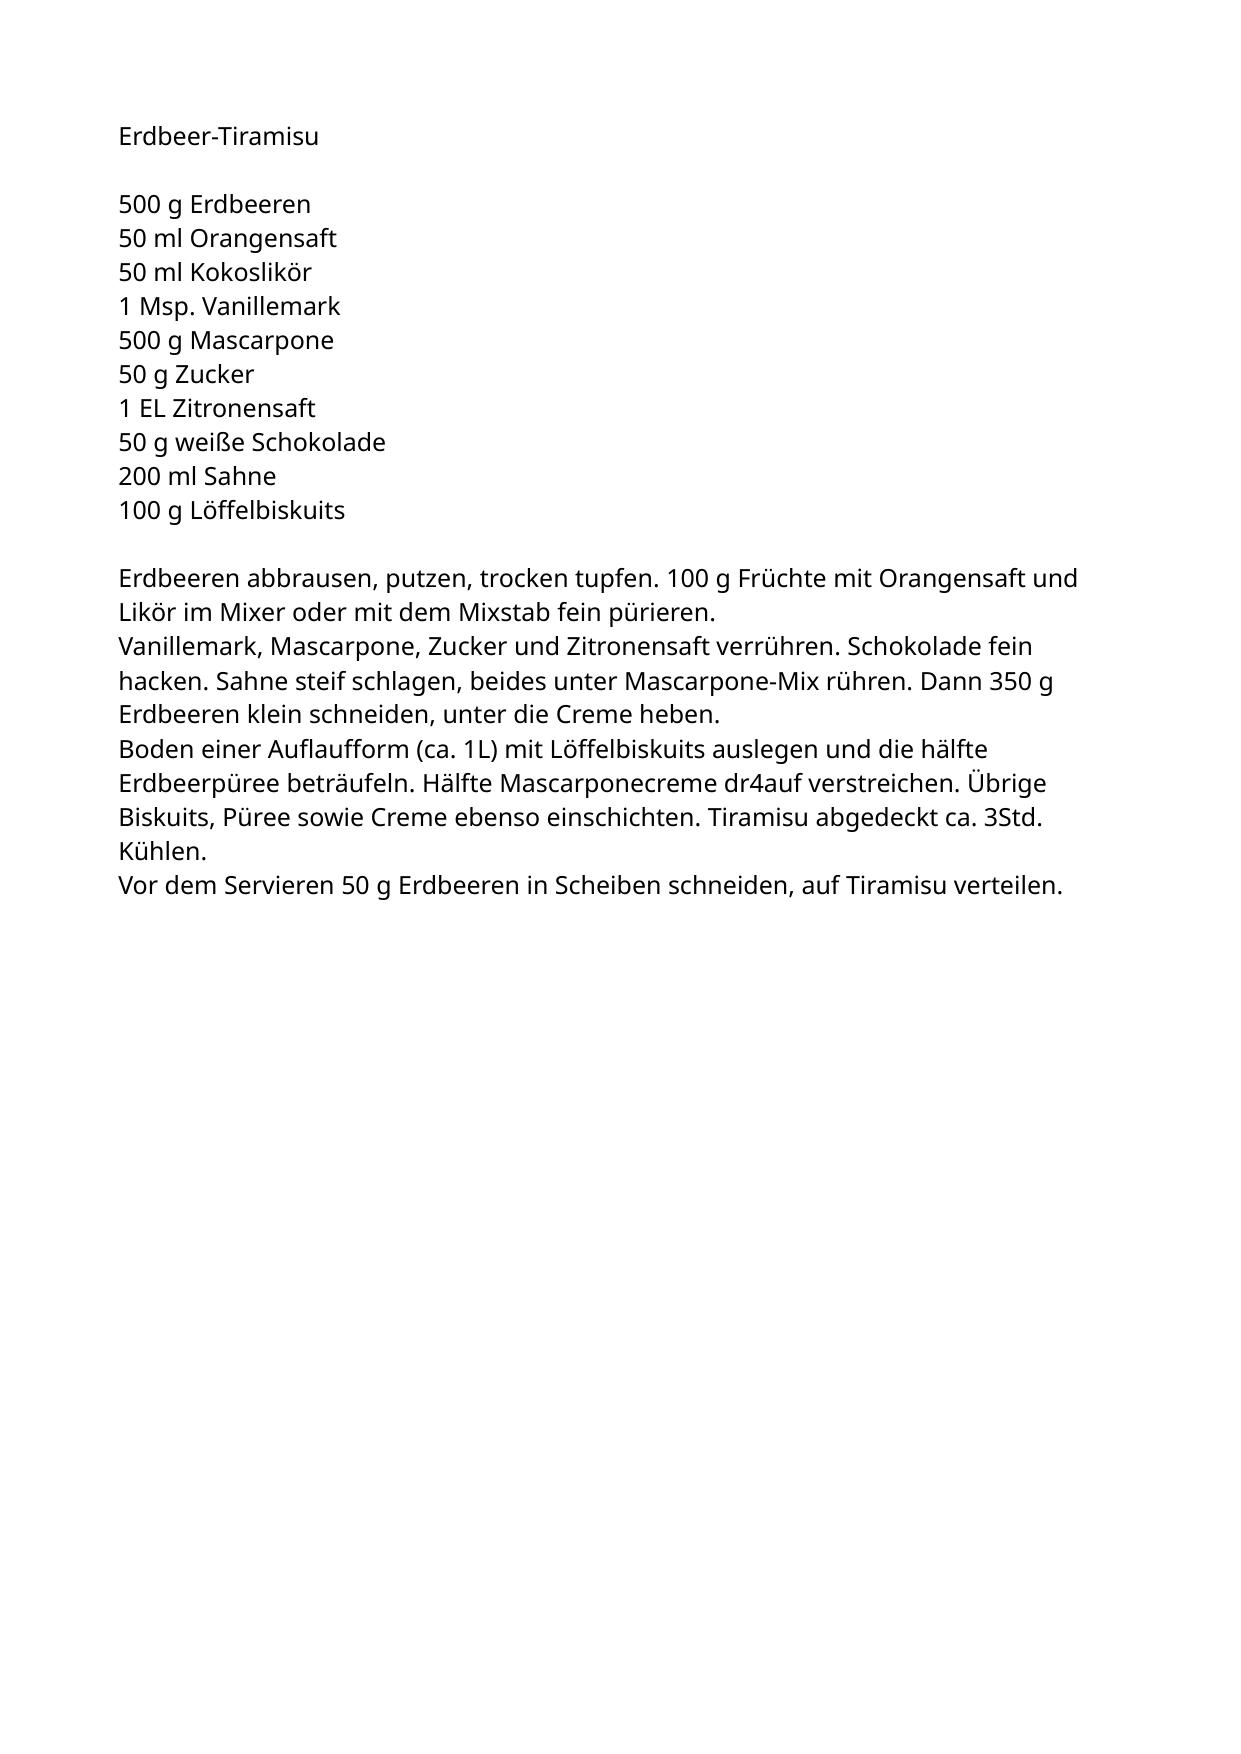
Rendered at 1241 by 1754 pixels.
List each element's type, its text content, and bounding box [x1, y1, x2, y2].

text 100 g Löffelbiskuits [118, 493, 1122, 527]
text 50 ml Kokoslikör [118, 254, 1122, 288]
text 1 Msp. Vanillemark [118, 288, 1122, 322]
text 50 g Zucker [118, 357, 1122, 391]
text Vor dem Servieren 50 g Erdbeeren in Scheiben schneiden, auf Tiramisu verteilen. [118, 867, 1122, 902]
text 1 EL Zitronensaft [118, 391, 1122, 425]
text Erdbeer-Tiramisu [118, 118, 1122, 152]
text 500 g Erdbeeren [118, 186, 1122, 220]
text Boden einer Auflaufform (ca. 1L) mit Löffelbiskuits auslegen und die hälfte Erdbeerpüree beträufeln. Hälfte Mascarponecreme dr4auf verstreichen. Übrige Biskuits, Püree sowie Creme ebenso einschichten. Tiramisu abgedeckt ca. 3Std. Kühlen. [118, 731, 1122, 867]
text 500 g Mascarpone [118, 322, 1122, 357]
text 50 g weiße Schokolade [118, 425, 1122, 459]
text 50 ml Orangensaft [118, 220, 1122, 254]
text Vanillemark, Mascarpone, Zucker und Zitronensaft verrühren. Schokolade fein hacken. Sahne steif schlagen, beides unter Mascarpone-Mix rühren. Dann 350 g Erdbeeren klein schneiden, unter die Creme heben. [118, 629, 1122, 731]
text 200 ml Sahne [118, 459, 1122, 493]
text Erdbeeren abbrausen, putzen, trocken tupfen. 100 g Früchte mit Orangensaft und Likör im Mixer oder mit dem Mixstab fein pürieren. [118, 561, 1122, 629]
